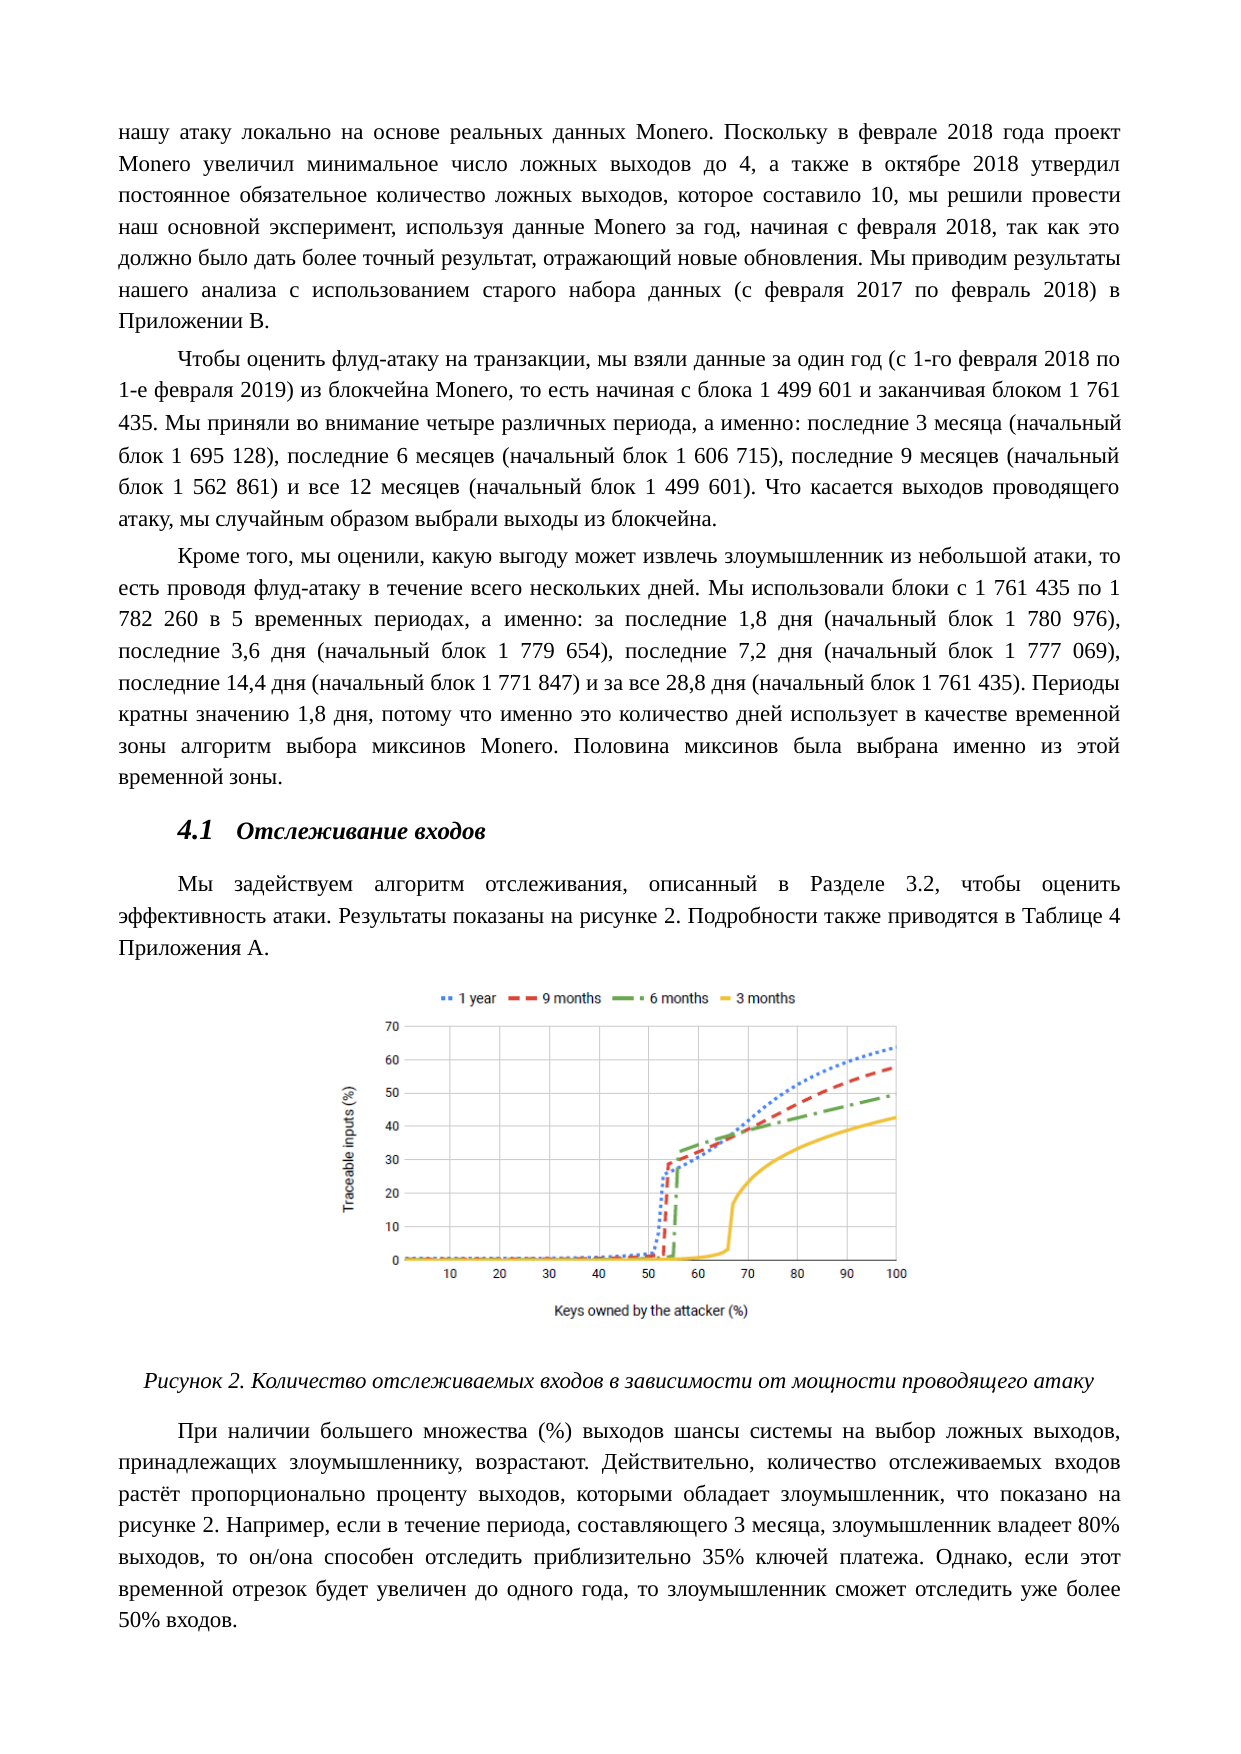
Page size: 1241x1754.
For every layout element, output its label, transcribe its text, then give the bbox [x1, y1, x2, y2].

text При наличии большего множества (%) выходов шансы системы на выбор ложных выходов, принадлежащих злоумышленнику, возрастают. Действительно, количество отслеживаемых входов растёт пропорционально проценту выходов, которыми обладает злоумышленник, что показано на рисунке 2. Например, если в течение периода, составляющего 3 месяца, злоумышленник владеет 80% выходов, то он/она способен отследить приблизительно 35% ключей платежа. Однако, если этот временной отрезок будет увеличен до одного года, то злоумышленник сможет отследить уже более 50% входов. [118, 1417, 1122, 1633]
list Отслеживание входов [177, 812, 1122, 846]
text Рисунок 2. Количество отслеживаемых входов в зависимости от мощности проводящего атаку [118, 1368, 1122, 1394]
text Чтобы оценить флуд-атаку на транзакции, мы взяли данные за один год (с 1-го февраля 2018 по 1-е февраля 2019) из блокчейна Monero, то есть начиная с блока 1 499 601 и заканчивая блоком 1 761 435. Мы приняли во внимание четыре различных периода, а именно: последние 3 месяца (начальный блок 1 695 128), последние 6 месяцев (начальный блок 1 606 715), последние 9 месяцев (начальный блок 1 562 861) и все 12 месяцев (начальный блок 1 499 601). Что касается выходов проводящего атаку, мы случайным образом выбрали выходы из блокчейна. [118, 345, 1122, 531]
picture [325, 982, 916, 1333]
text Кроме того, мы оценили, какую выгоду может извлечь злоумышленник из небольшой атаки, то есть проводя флуд-атаку в течение всего нескольких дней. Мы использовали блоки с 1 761 435 по 1 782 260 в 5 временных периодах, а именно: за последние 1,8 дня (начальный блок 1 780 976), последние 3,6 дня (начальный блок 1 779 654), последние 7,2 дня (начальный блок 1 777 069), последние 14,4 дня (начальный блок 1 771 847) и за все 28,8 дня (начальный блок 1 761 435). Периоды кратны значению 1,8 дня, потому что именно это количество дней использует в качестве временной зоны алгоритм выбора миксинов Monero. Половина миксинов была выбрана именно из этой временной зоны. [118, 542, 1122, 789]
text Мы задействуем алгоритм отслеживания, описанный в Разделе 3.2, чтобы оценить эффективность атаки. Результаты показаны на рисунке 2. Подробности также приводятся в Таблице 4 Приложения A. [118, 870, 1122, 960]
text нашу атаку локально на основе реальных данных Monero. Поскольку в феврале 2018 года проект Monero увеличил минимальное число ложных выходов до 4, а также в октябре 2018 утвердил постоянное обязательное количество ложных выходов, которое составило 10, мы решили провести наш основной эксперимент, используя данные Monero за год, начиная с февраля 2018, так как это должно было дать более точный результат, отражающий новые обновления. Мы приводим результаты нашего анализа с использованием старого набора данных (с февраля 2017 по февраль 2018) в Приложении B. [118, 118, 1122, 334]
